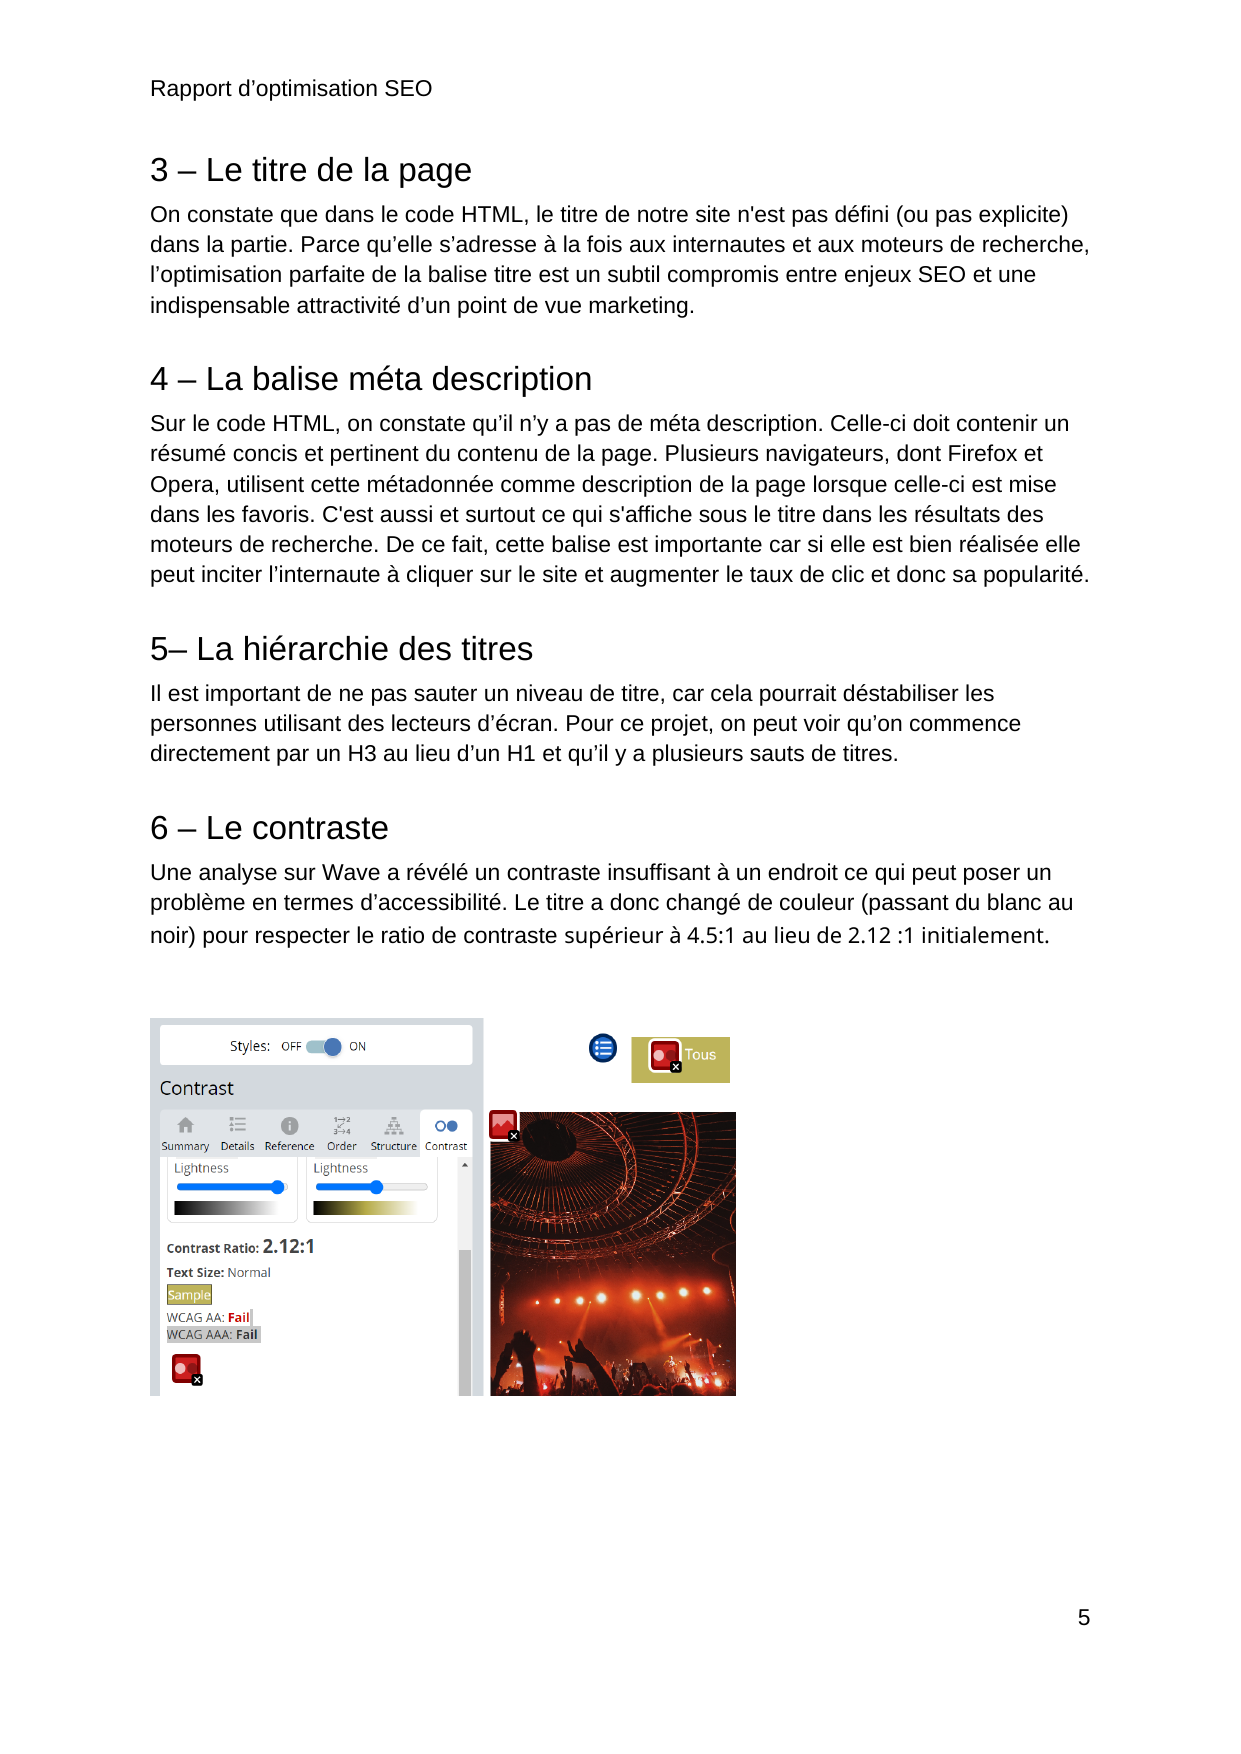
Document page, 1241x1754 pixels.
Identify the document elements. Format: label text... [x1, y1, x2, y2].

text Il est important de ne pas sauter un niveau de titre, car cela pourrait déstabiliser les personnes utilisant des lecteurs d’écran. Pour ce projet, on peut voir qu’on commence directement par un H3 au lieu d’un H1 et qu’il y a plusieurs sauts de titres. [150, 680, 1090, 767]
text Sur le code HTML, on constate qu’il n’y a pas de méta description. Celle-ci doit contenir un résumé concis et pertinent du contenu de la page. Plusieurs navigateurs, dont Firefox et Opera, utilisent cette métadonnée comme description de la page lorsque celle-ci est mise dans les favoris. C'est aussi et surtout ce qui s'affiche sous le titre dans les résultats des moteurs de recherche. De ce fait, cette balise est importante car si elle est bien réalisée elle peut inciter l’internaute à cliquer sur le site et augmenter le taux de clic et donc sa popularité. [150, 410, 1090, 588]
subtitle 5– La hiérarchie des titres [150, 629, 1090, 667]
text On constate que dans le code HTML, le titre de notre site n'est pas défini (ou pas explicite) dans la partie. Parce qu’elle s’adresse à la fois aux internautes et aux moteurs de recherche, l’optimisation parfaite de la balise titre est un subtil compromis entre enjeux SEO et une indispensable attractivité d’un point de vue marketing. [150, 201, 1090, 318]
text Une analyse sur Wave a révélé un contraste insuffisant à un endroit ce qui peut poser un problème en termes d’accessibilité. Le titre a donc changé de couleur (passant du blanc au noir) pour respecter le ratio de contraste supérieur à 4.5:1 au lieu de 2.12 :1 initialement. [150, 859, 1090, 950]
subtitle 4 – La balise méta description [150, 359, 1090, 398]
subtitle 3 – Le titre de la page [150, 150, 1090, 188]
subtitle 6 – Le contraste [150, 808, 1090, 846]
